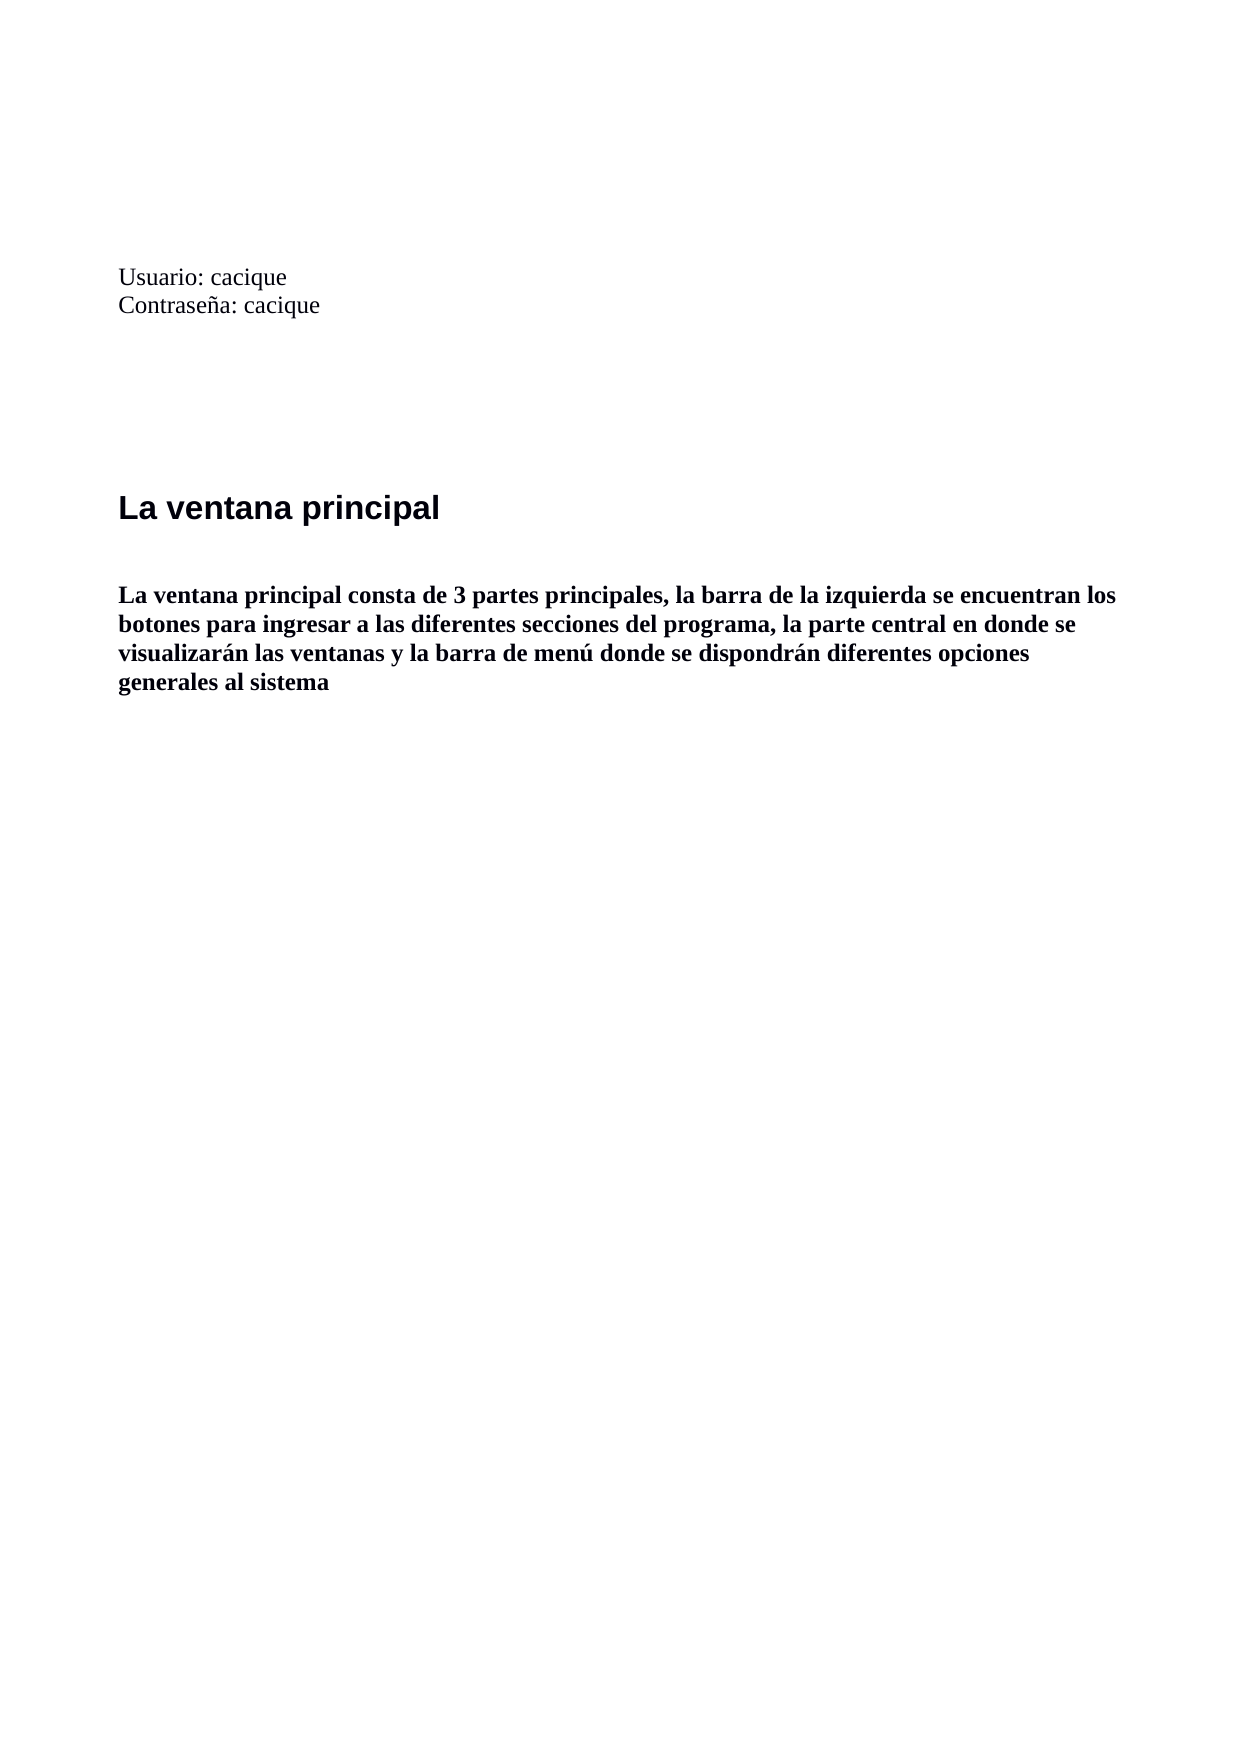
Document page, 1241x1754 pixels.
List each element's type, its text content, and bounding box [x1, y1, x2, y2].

text La ventana principal consta de 3 partes principales, la barra de la izquierda se encuentran los botones para ingresar a las diferentes secciones del programa, la parte central en donde se visualizarán las ventanas y la barra de menú donde se dispondrán diferentes opciones generales al sistema [118, 580, 1122, 695]
subtitle La ventana principal [118, 488, 1122, 527]
text Contraseña: cacique [118, 291, 1122, 319]
text Usuario: cacique [118, 262, 1122, 291]
